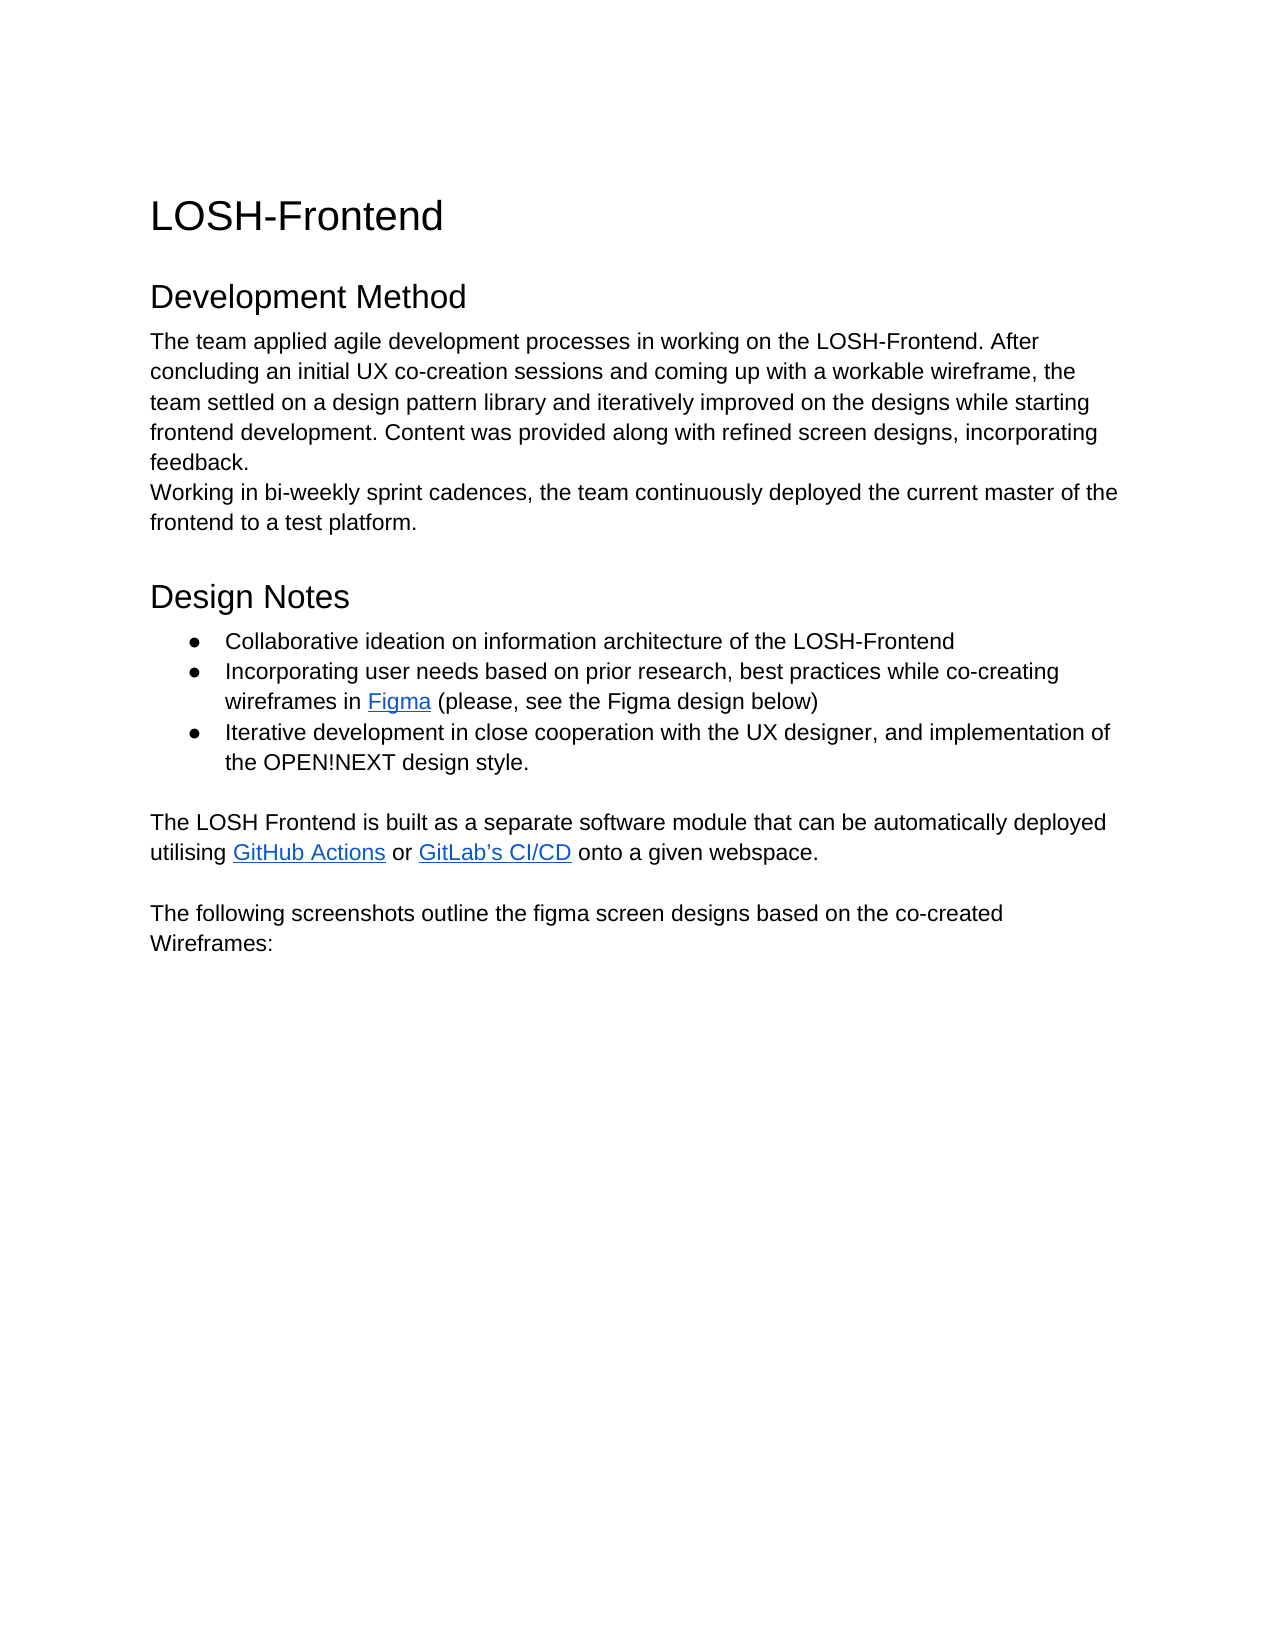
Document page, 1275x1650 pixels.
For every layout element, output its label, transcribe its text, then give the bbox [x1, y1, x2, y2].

text The team applied agile development processes in working on the LOSH-Frontend. After concluding an initial UX co-creation sessions and coming up with a workable wireframe, the team settled on a design pattern library and iteratively improved on the designs while starting frontend development. Content was provided along with refined screen designs, incorporating feedback. [150, 328, 1125, 475]
subtitle Design Notes [150, 577, 1125, 615]
subtitle Development Method [150, 277, 1125, 316]
text Working in bi-weekly sprint cadences, the team continuously deployed the current master of the frontend to a test platform. [150, 479, 1125, 536]
list Iterative development in close cooperation with the UX designer, and implementation of the OPEN!NEXT design style. [187, 718, 1125, 775]
list Incorporating user needs based on prior research, best practices while co-creating wireframes in Figma (please, see the Figma design below) [187, 658, 1125, 715]
list Collaborative ideation on information architecture of the LOSH-Frontend [187, 628, 1125, 654]
subtitle LOSH-Frontend [150, 192, 1125, 239]
text The LOSH Frontend is built as a separate software module that can be automatically deployed utilising GitHub Actions or GitLab’s CI/CD onto a given webspace. [150, 809, 1125, 866]
text The following screenshots outline the figma screen designs based on the co-created Wireframes: [150, 900, 1125, 956]
